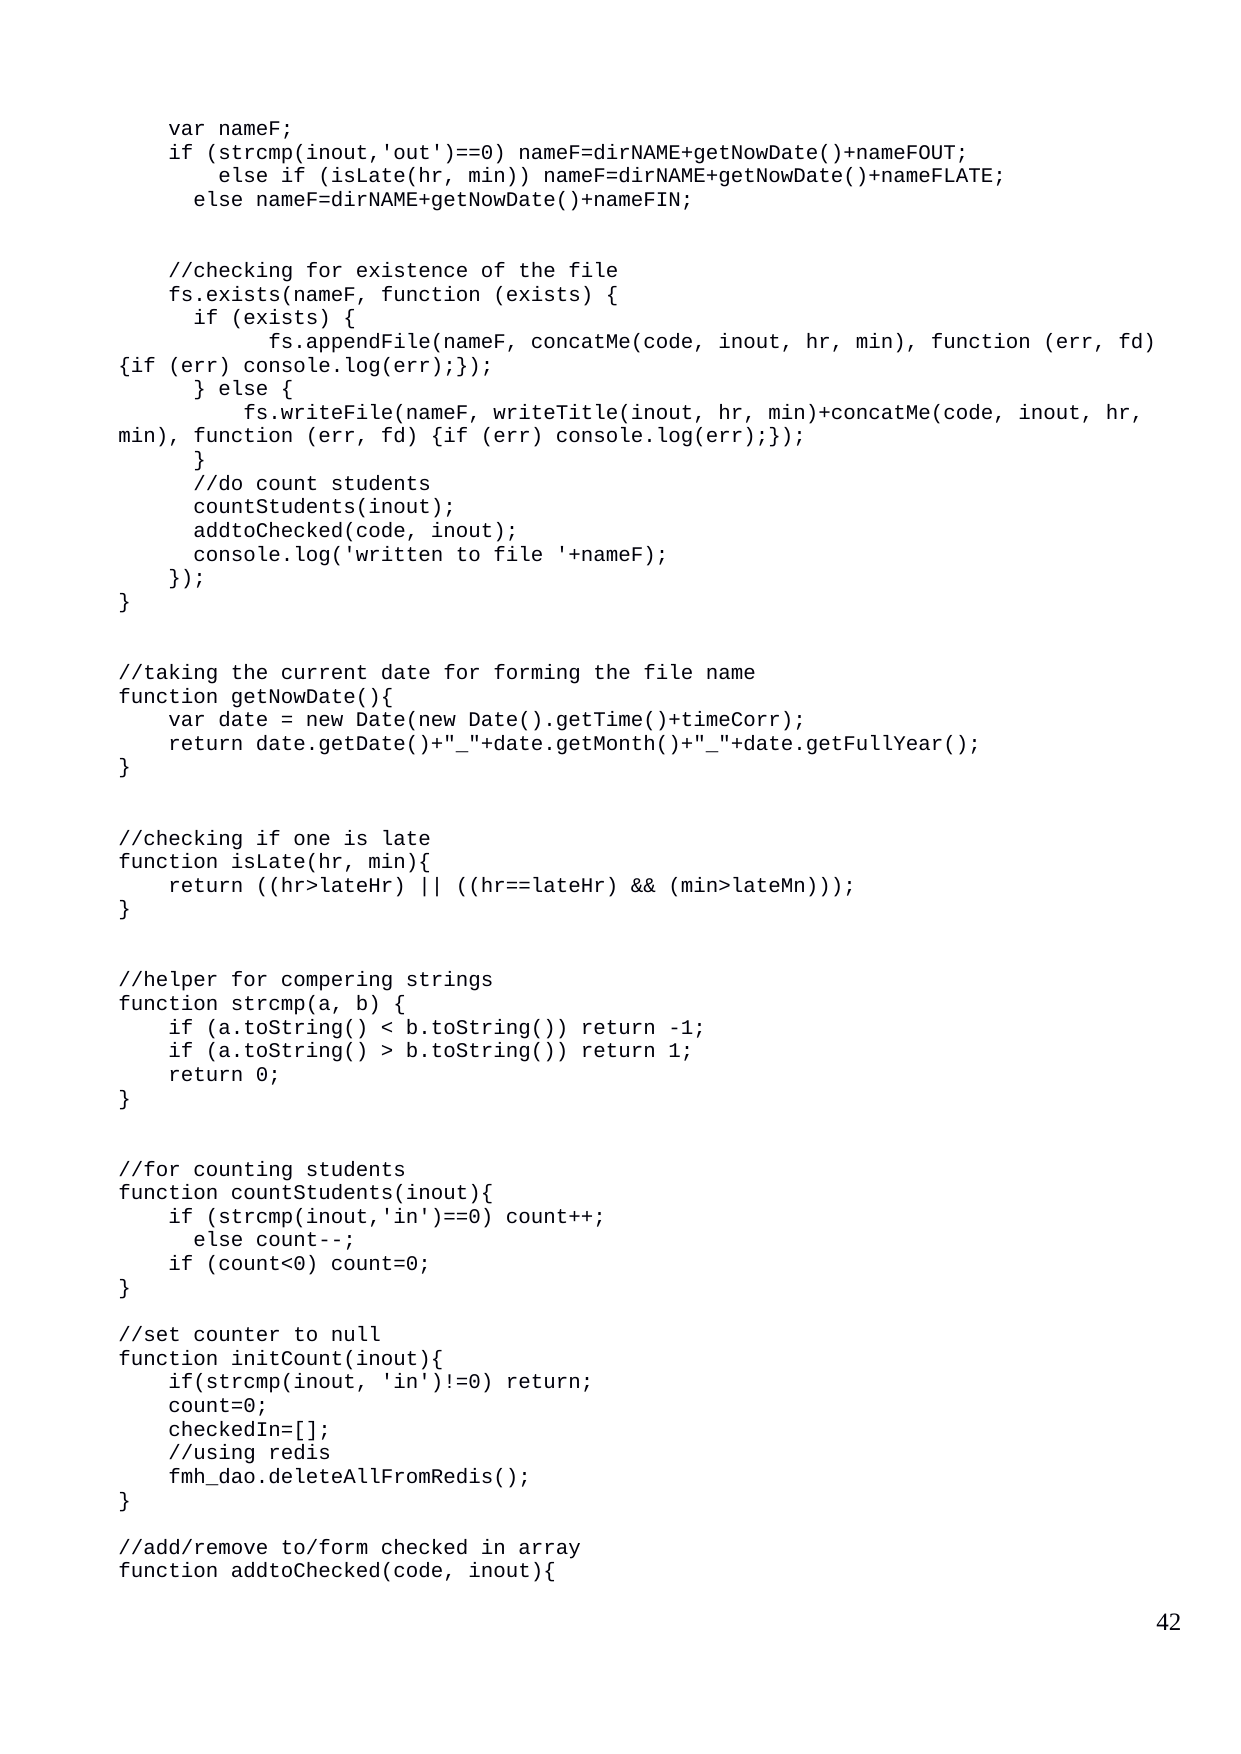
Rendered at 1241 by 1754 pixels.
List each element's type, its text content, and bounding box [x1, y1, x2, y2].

text } [118, 757, 1181, 780]
text addtoChecked(code, inout); [118, 520, 1181, 544]
text } [118, 591, 1181, 615]
text } else { [118, 378, 1181, 402]
text return ((hr>lateHr) || ((hr==lateHr) && (min>lateMn))); [118, 875, 1181, 898]
text } [118, 1489, 1181, 1513]
text var date = new Date(new Date().getTime()+timeCorr); [118, 709, 1181, 733]
text else nameF=dirNAME+getNowDate()+nameFIN; [118, 189, 1181, 213]
text fs.appendFile(nameF, concatMe(code, inout, hr, min), function (err, fd) {if (err) console.log(err);}); [118, 331, 1181, 378]
text if (count<0) count=0; [118, 1253, 1181, 1277]
text if (strcmp(inout,'out')==0) nameF=dirNAME+getNowDate()+nameFOUT; [118, 142, 1181, 165]
text function getNowDate(){ [118, 686, 1181, 709]
text //using redis [118, 1442, 1181, 1466]
text if (a.toString() < b.toString()) return -1; [118, 1017, 1181, 1040]
text console.log('written to file '+nameF); [118, 544, 1181, 567]
text count=0; [118, 1395, 1181, 1419]
text //set counter to null [118, 1324, 1181, 1348]
text //checking if one is late [118, 827, 1181, 851]
text else if (isLate(hr, min)) nameF=dirNAME+getNowDate()+nameFLATE; [118, 165, 1181, 189]
text function strcmp(a, b) { [118, 993, 1181, 1017]
text else count--; [118, 1229, 1181, 1253]
text return 0; [118, 1064, 1181, 1088]
text //do count students [118, 473, 1181, 496]
text return date.getDate()+"_"+date.getMonth()+"_"+date.getFullYear(); [118, 733, 1181, 757]
text //helper for compering strings [118, 969, 1181, 993]
text function countStudents(inout){ [118, 1182, 1181, 1206]
text checkedIn=[]; [118, 1419, 1181, 1442]
text function initCount(inout){ [118, 1348, 1181, 1371]
text //taking the current date for forming the file name [118, 662, 1181, 686]
text //add/remove to/form checked in array [118, 1537, 1181, 1561]
text }); [118, 567, 1181, 591]
text if (exists) { [118, 307, 1181, 331]
text countStudents(inout); [118, 496, 1181, 520]
text function addtoChecked(code, inout){ [118, 1561, 1181, 1584]
text if (a.toString() > b.toString()) return 1; [118, 1040, 1181, 1064]
text fmh_dao.deleteAllFromRedis(); [118, 1466, 1181, 1489]
text } [118, 1088, 1181, 1111]
text if(strcmp(inout, 'in')!=0) return; [118, 1371, 1181, 1395]
text fs.exists(nameF, function (exists) { [118, 284, 1181, 307]
text if (strcmp(inout,'in')==0) count++; [118, 1206, 1181, 1229]
text //for counting students [118, 1158, 1181, 1182]
text //checking for existence of the file [118, 260, 1181, 284]
text } [118, 1277, 1181, 1300]
text function isLate(hr, min){ [118, 851, 1181, 875]
text fs.writeFile(nameF, writeTitle(inout, hr, min)+concatMe(code, inout, hr, min), function (err, fd) {if (err) console.log(err);}); [118, 402, 1181, 449]
text var nameF; [118, 118, 1181, 142]
text } [118, 449, 1181, 473]
text } [118, 898, 1181, 922]
